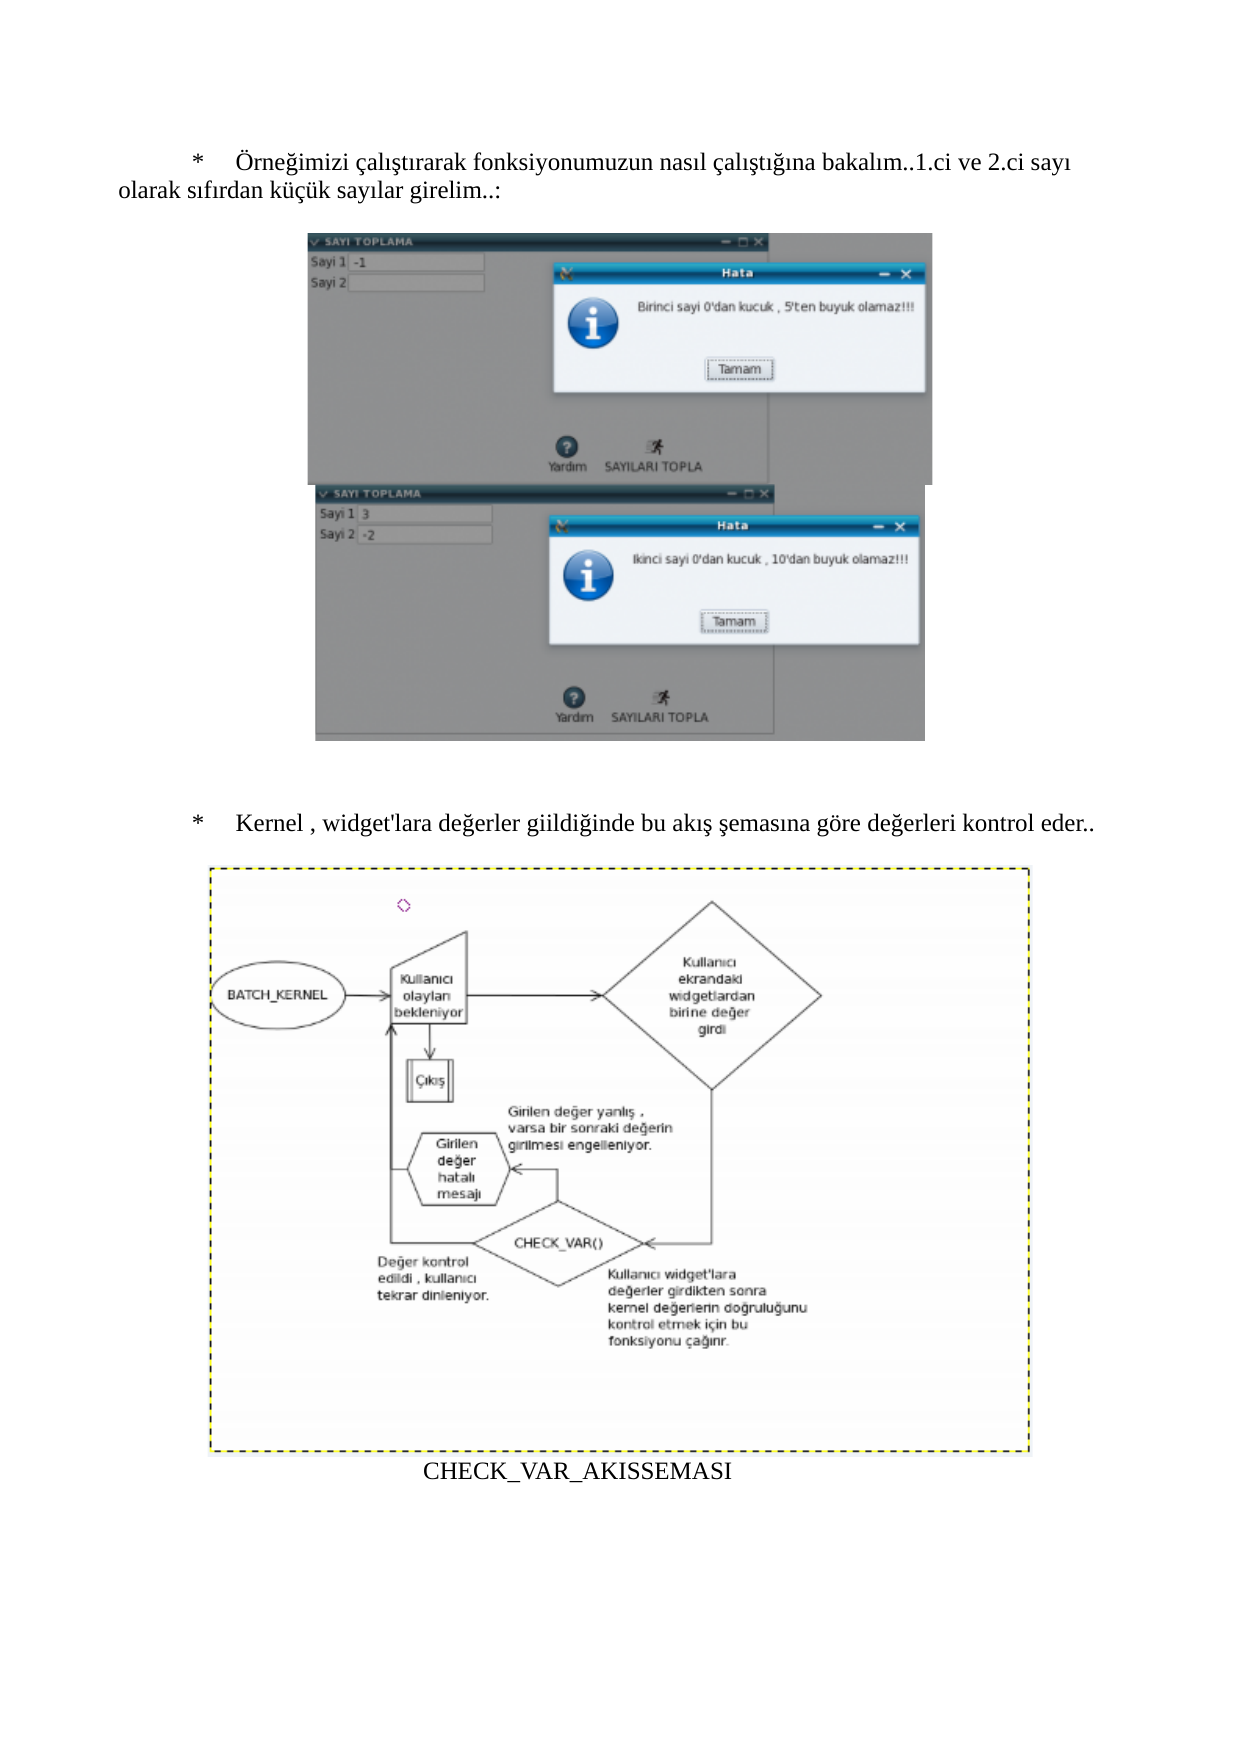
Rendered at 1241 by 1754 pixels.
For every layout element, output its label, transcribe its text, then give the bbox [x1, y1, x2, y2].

picture [307, 233, 933, 741]
text * Kernel , widget'lara değerler giildiğinde bu akış şemasına göre değerleri kontrol eder.. [118, 808, 1122, 837]
text * Örneğimizi çalıştırarak fonksiyonumuzun nasıl çalıştığına bakalım..1.ci ve 2.ci sayı olarak sıfırdan küçük sayılar girelim..: [118, 147, 1122, 204]
text CHECK_VAR_AKISSEMASI [118, 866, 1122, 1485]
picture [207, 865, 1033, 1457]
